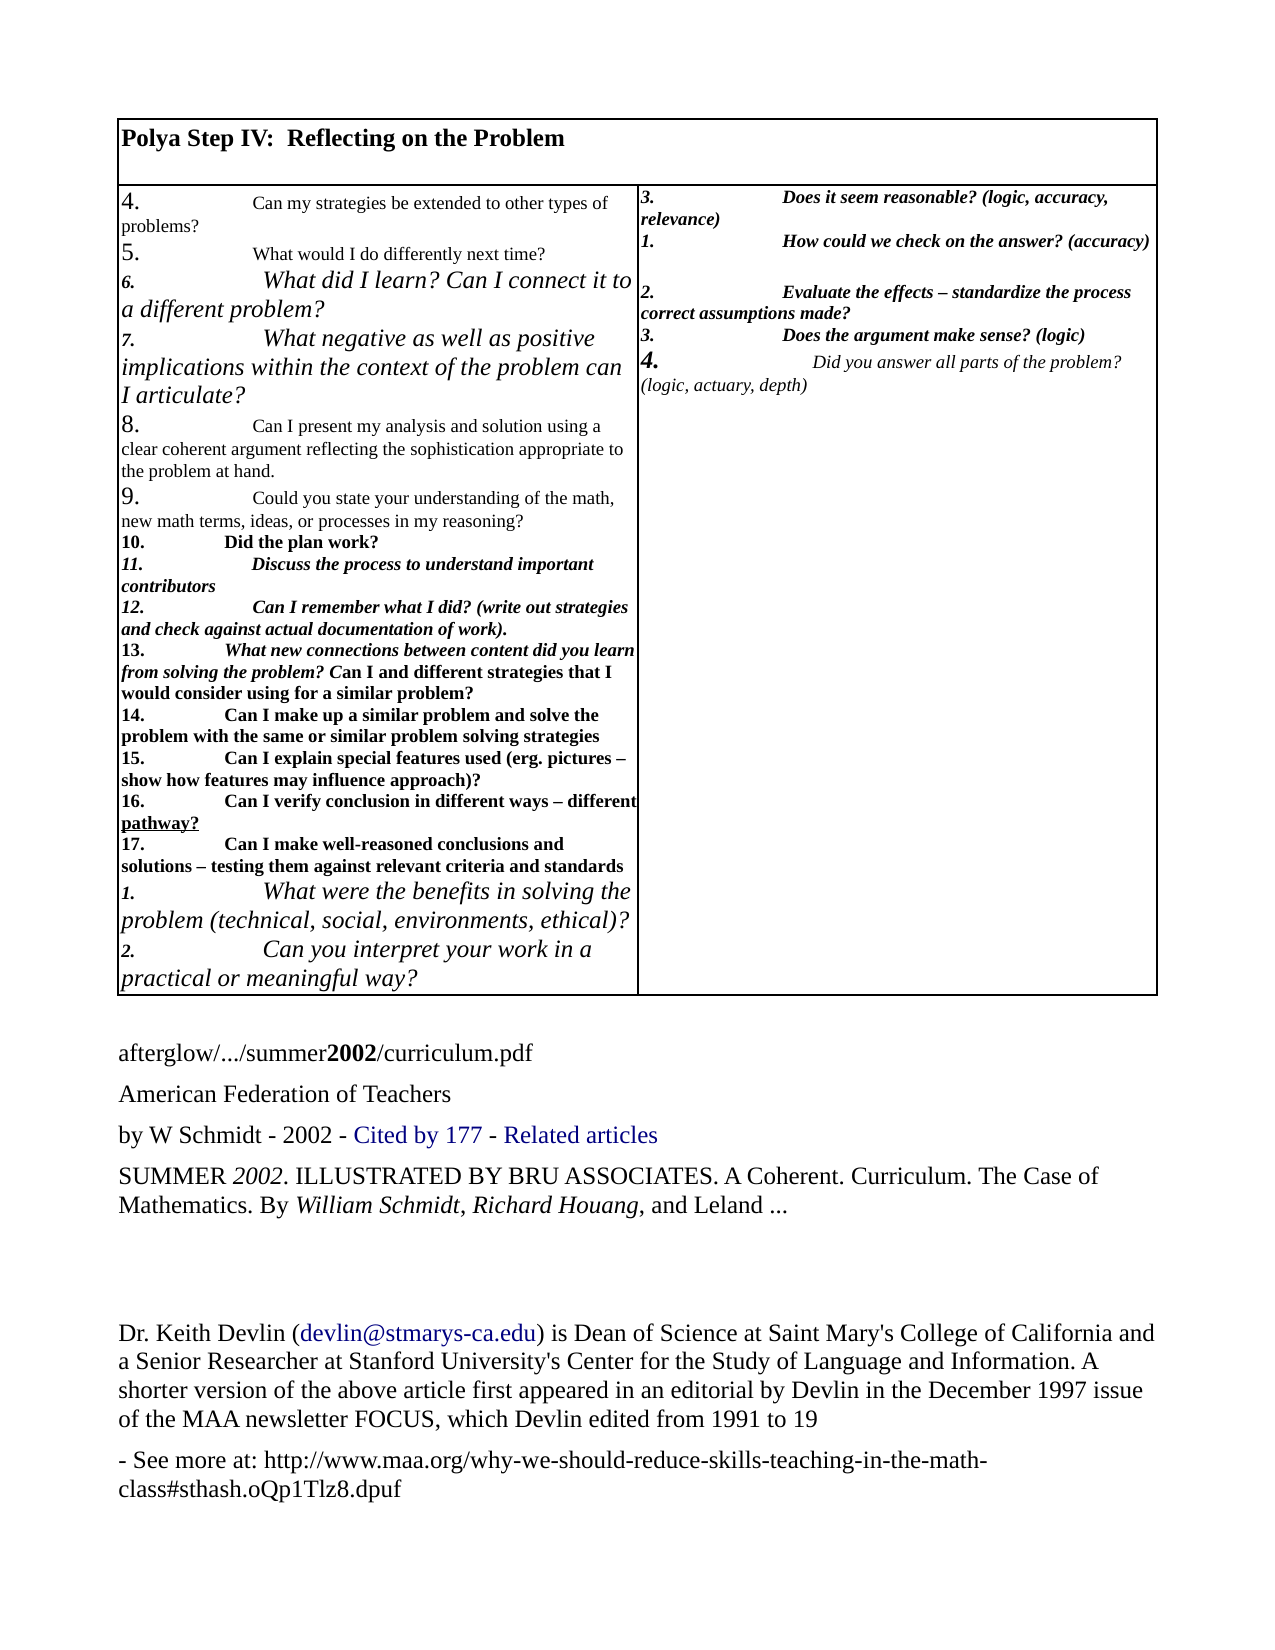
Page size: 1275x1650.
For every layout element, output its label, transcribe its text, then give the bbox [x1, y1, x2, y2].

text SUMMER 2002. ILLUSTRATED BY BRU ASSOCIATES. A Coherent. Curriculum. The Case of Mathematics. By William Schmidt, Richard Houang, and Leland ... [118, 1161, 1157, 1219]
table_cell 4. Can my strategies be extended to other types of problems? 5. What would I do differently next time? 6. What did I learn? Can I connect it to a different problem? 7. What negative as well as positive implications within the context of the problem can I articulate? 8. Can I present my analysis and solution using a clear coherent argument reflecting the sophistication appropriate to the problem at hand. 9. Could you state your understanding of the math, new math terms, ideas, or processes in my reasoning? 10. Did the plan work? 11. Discuss the process to understand important contributors 12. Can I remember what I did? (write out strategies and check against actual documentation of work). 13. What new connections between content did you learn from solving the problem? Can I and different strategies that I would consider using for a similar problem? 14. Can I make up a similar problem and solve the problem with the same or similar problem solving strategies 15. Can I explain special features used (erg. pictures – show how features may influence approach)? 16. Can I verify conclusion in different ways – different pathway? 17. Can I make well-reasoned conclusions and solutions – testing them against relevant criteria and standards 1. What were the benefits in solving the problem (technical, social, environments, ethical)? 2. Can you interpret your work in a practical or meaningful way? [119, 186, 637, 994]
table_cell 3. Does it seem reasonable? (logic, accuracy, relevance) 1. How could we check on the answer? (accuracy) 2. Evaluate the effects – standardize the process correct assumptions made? 3. Does the argument make sense? (logic) 4. Did you answer all parts of the problem? (logic, actuary, depth) [639, 186, 1156, 994]
text - See more at: http://www.maa.org/why-we-should-reduce-skills-teaching-in-the-math-class#sthash.oQp1Tlz8.dpuf [118, 1445, 1157, 1503]
text afterglow/.../summer2002/curriculum.pdf [118, 1038, 1157, 1066]
text by W Schmidt - ‎2002 - ‎Cited by 177 - ‎Related articles [118, 1120, 1157, 1149]
table_header Polya Step IV: Reflecting on the Problem [119, 120, 1156, 184]
text American Federation of Teachers [118, 1079, 1157, 1108]
text Dr. Keith Devlin (devlin@stmarys-ca.edu) is Dean of Science at Saint Mary's College of California and a Senior Researcher at Stanford University's Center for the Study of Language and Information. A shorter version of the above article first appeared in an editorial by Devlin in the December 1997 issue of the MAA newsletter FOCUS, which Devlin edited from 1991 to 19 [118, 1318, 1157, 1433]
